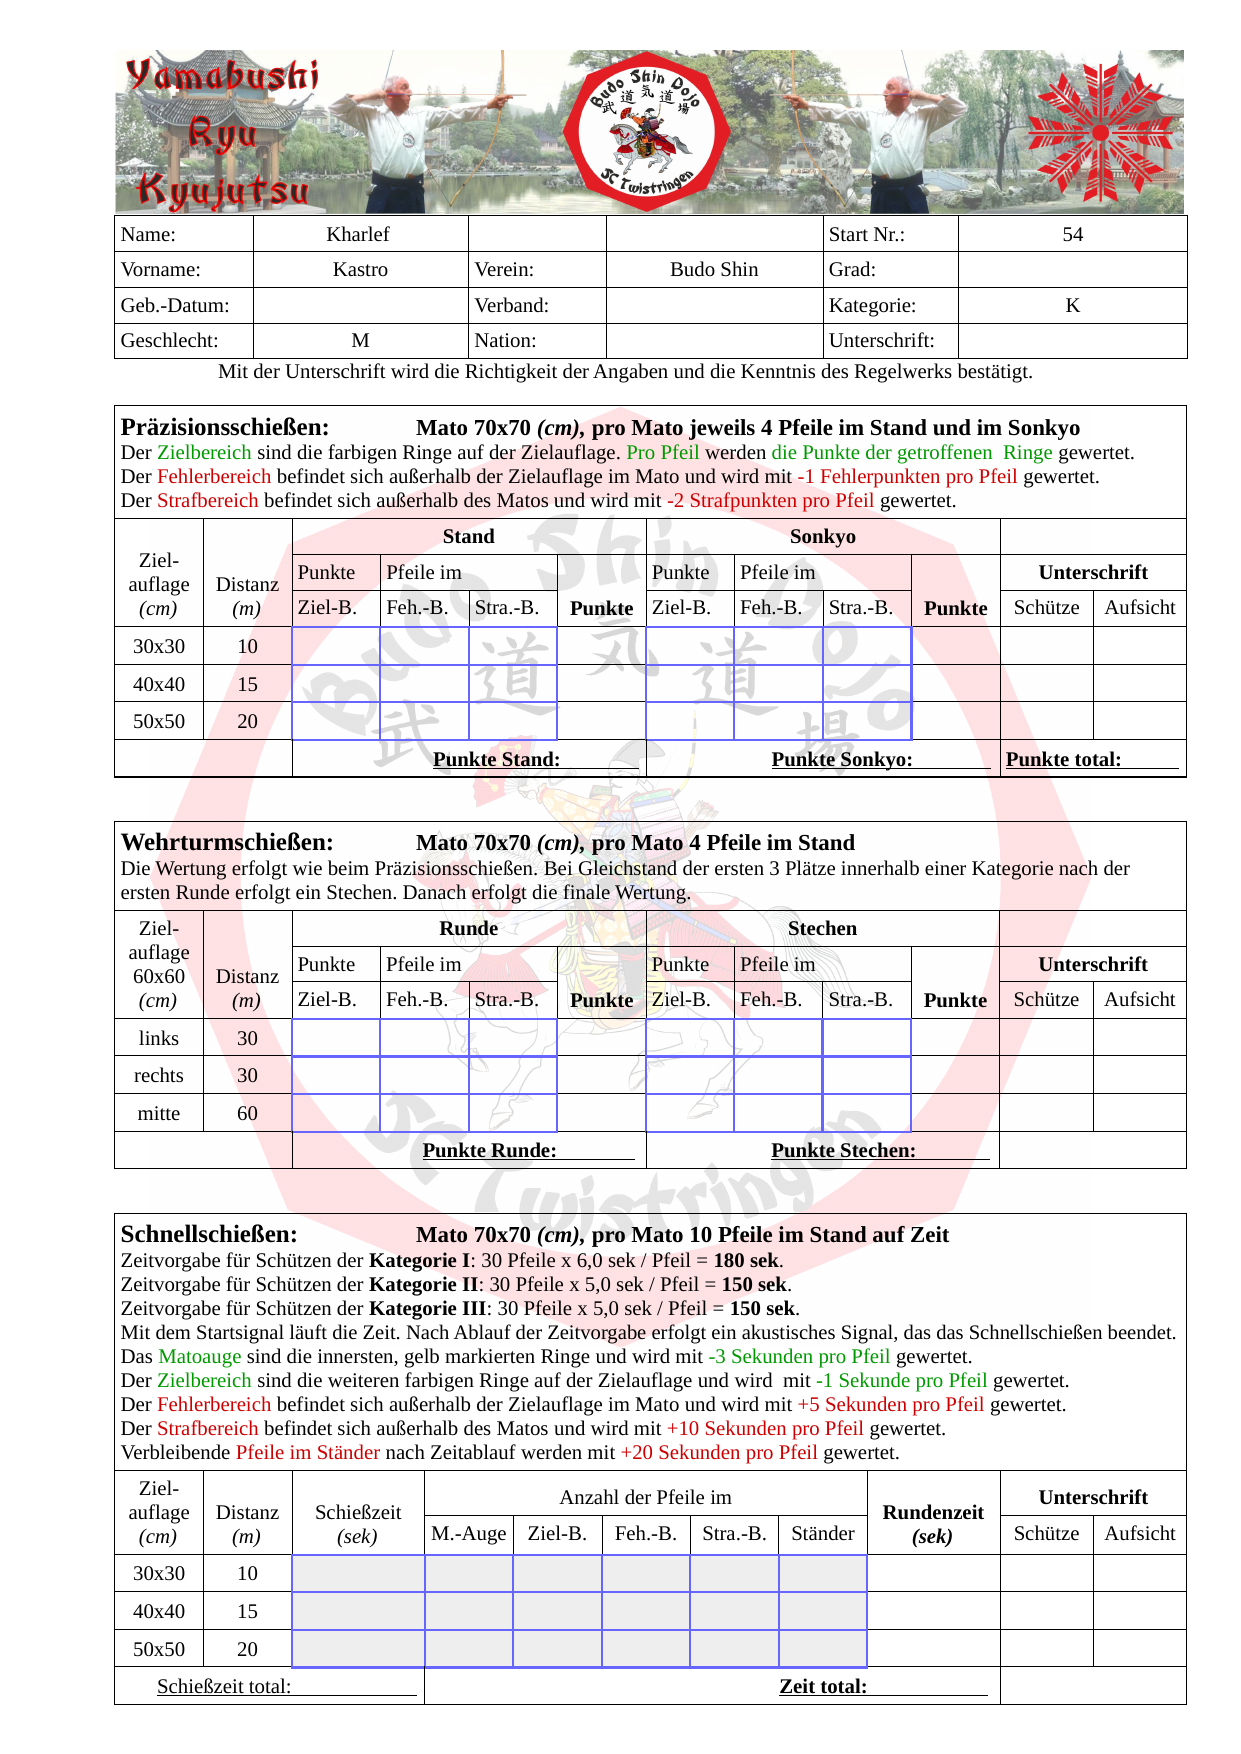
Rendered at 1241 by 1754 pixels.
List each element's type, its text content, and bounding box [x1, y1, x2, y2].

table_cell [293, 1631, 424, 1666]
table_cell [1093, 1132, 1186, 1168]
table_cell 50x50 [115, 1630, 203, 1666]
table_header Name: [115, 216, 253, 251]
table_cell [1093, 519, 1186, 554]
table_cell 40x40 [115, 1592, 203, 1629]
table_cell Ziel-auflage (cm) [115, 1471, 203, 1553]
table_cell Grad: [824, 252, 958, 287]
table_cell [1094, 1056, 1186, 1093]
table_header [607, 216, 823, 251]
table_header Kharlef [254, 216, 468, 251]
table_cell mitte [115, 1094, 148, 1131]
table_cell M [254, 324, 468, 358]
table_cell [603, 1631, 689, 1666]
table_cell M.-Auge [425, 1516, 513, 1553]
table_cell Punkte total: [1093, 740, 1186, 776]
table_cell 40x40 [115, 665, 148, 701]
table_cell [1001, 1667, 1186, 1704]
table_cell Stra.-B. [691, 1516, 778, 1553]
table_cell [780, 1593, 866, 1629]
table_cell [1094, 627, 1186, 664]
table_cell Geb.-Datum: [115, 288, 253, 322]
table_cell [1001, 1555, 1093, 1591]
table_cell [1094, 1630, 1186, 1666]
table_cell [603, 1556, 689, 1591]
table_cell Rundenzeit (sek) [868, 1471, 1000, 1553]
table_cell [1094, 1094, 1186, 1131]
table_header Start Nr.: [824, 216, 958, 251]
table_cell Anzahl der Pfeile im [425, 1471, 867, 1515]
table_cell Verein: [469, 252, 606, 287]
table_cell [868, 1592, 1000, 1629]
table_cell 30x30 [115, 1555, 203, 1591]
table_cell Aufsicht [1094, 1516, 1186, 1553]
table_cell Vorname: [115, 252, 253, 287]
table_cell Unterschrift [1001, 1471, 1186, 1515]
table_cell [1094, 1019, 1186, 1055]
table_cell [868, 1555, 1000, 1591]
table_cell [959, 252, 1187, 287]
table_cell [607, 288, 823, 322]
table_header Schnellschießen: Mato 70x70 (cm), pro Mato 10 Pfeile im Stand auf Zeit Zeitvorgabe für Schützen der Kategorie I: 30 Pfeile x 6,0 sek / Pfeil = 180 sek. Zeitvorgabe für Schützen der Kategorie II: 30 Pfeile x 5,0 sek / Pfeil = 150 sek. Zeitvorgabe für Schützen der Kategorie III: 30 Pfeile x 5,0 sek / Pfeil = 150 sek. Mit dem Startsignal läuft die Zeit. Nach Ablauf der Zeitvorgabe erfolgt ein akustisches Signal, das das Schnellschießen beendet. Das Matoauge sind die innersten, gelb markierten Ringe und wird mit -3 Sekunden pro Pfeil gewertet. Der Zielbereich sind die weiteren farbigen Ringe auf der Zielauflage und wird mit -1 Sekunde pro Pfeil gewertet. Der Fehlerbereich befindet sich außerhalb der Zielauflage im Mato und wird mit +5 Sekunden pro Pfeil gewertet. Der Strafbereich befindet sich außerhalb des Matos und wird mit +10 Sekunden pro Pfeil gewertet. Verbleibende Pfeile im Ständer nach Zeitablauf werden mit +20 Sekunden pro Pfeil gewertet. [115, 1214, 1186, 1470]
table_cell 20 [204, 1630, 291, 1666]
table_cell [1001, 1630, 1093, 1666]
text Mit der Unterschrift wird die Richtigkeit der Angaben und die Kenntnis des Regelwerks bestätigt. [128, 359, 1123, 383]
table_cell [868, 1630, 1000, 1666]
table_cell [254, 288, 468, 322]
table_cell [293, 1556, 424, 1591]
table_cell [514, 1556, 601, 1591]
table_cell K [959, 288, 1187, 322]
table_cell [603, 1593, 689, 1629]
table_cell 10 [204, 1555, 291, 1591]
picture [115, 50, 1184, 214]
table_cell Ziel-auflage (cm) [115, 519, 148, 626]
table_cell Aufsicht [1094, 982, 1186, 1018]
table_header [469, 216, 606, 251]
table_cell Geschlecht: [115, 324, 253, 358]
table_cell Unterschrift: [824, 324, 958, 358]
table_cell Schießzeit total: [115, 1667, 424, 1704]
table_cell [115, 1132, 148, 1168]
table_cell Zeit total: [425, 1667, 1000, 1704]
table_cell Aufsicht [1094, 591, 1186, 626]
table_header Präzisionsschießen: Mato 70x70 (cm), pro Mato jeweils 4 Pfeile im Stand und im Sonkyo Der Zielbereich sind die farbigen Ringe auf der Zielauflage. Pro Pfeil werden die Punkte der getroffenen Ringe gewertet. Der Fehlerbereich befindet sich außerhalb der Zielauflage im Mato und wird mit -1 Fehlerpunkten pro Pfeil gewertet. Der Strafbereich befindet sich außerhalb des Matos und wird mit -2 Strafpunkten pro Pfeil gewertet. [1093, 406, 1186, 518]
table_cell Ständer [779, 1516, 867, 1553]
table_cell [691, 1631, 778, 1666]
table_cell [514, 1593, 601, 1629]
table_cell [780, 1631, 866, 1666]
table_cell [1094, 1592, 1186, 1629]
table_cell Unterschrift [1093, 947, 1186, 981]
table_cell Unterschrift [1093, 555, 1186, 589]
table_cell Kastro [254, 252, 468, 287]
table_cell Budo Shin [607, 252, 823, 287]
table_cell Feh.-B. [603, 1516, 690, 1553]
table_cell 15 [204, 1592, 291, 1629]
table_cell Verband: [469, 288, 606, 322]
table_cell [426, 1593, 512, 1629]
table_cell [691, 1593, 778, 1629]
table_cell Ziel-B. [514, 1516, 602, 1553]
table_cell [1093, 911, 1186, 946]
table_cell [1094, 1555, 1186, 1591]
table_cell [426, 1631, 512, 1666]
table_cell 50x50 [115, 702, 148, 739]
table_cell [1094, 665, 1186, 701]
table_cell [607, 324, 823, 358]
table_cell Kategorie: [824, 288, 958, 322]
table_cell [959, 324, 1187, 358]
table_cell rechts [115, 1056, 148, 1093]
table_cell Distanz (m) [204, 1471, 292, 1553]
table_cell [1001, 1592, 1093, 1629]
table_cell links [115, 1019, 148, 1055]
table_cell Schütze [1001, 1516, 1093, 1553]
table_header Wehrturmschießen: Mato 70x70 (cm), pro Mato 4 Pfeile im Stand Die Wertung erfolgt wie beim Präzisionsschießen. Bei Gleichstand der ersten 3 Plätze innerhalb einer Kategorie nach der ersten Runde erfolgt ein Stechen. Danach erfolgt die finale Wertung. [1093, 822, 1186, 910]
table_cell [1094, 702, 1186, 739]
table_cell [780, 1556, 866, 1591]
table_cell [514, 1631, 601, 1666]
table_cell Nation: [469, 324, 606, 358]
table_cell [691, 1556, 778, 1591]
table_cell [115, 740, 148, 776]
table_cell Ziel-auflage 60x60 (cm) [115, 911, 148, 1018]
table_header 54 [959, 216, 1187, 251]
table_cell [293, 1593, 424, 1629]
table_cell [426, 1556, 512, 1591]
table_cell Schießzeit (sek) [293, 1471, 424, 1553]
table_cell 30x30 [115, 627, 148, 664]
